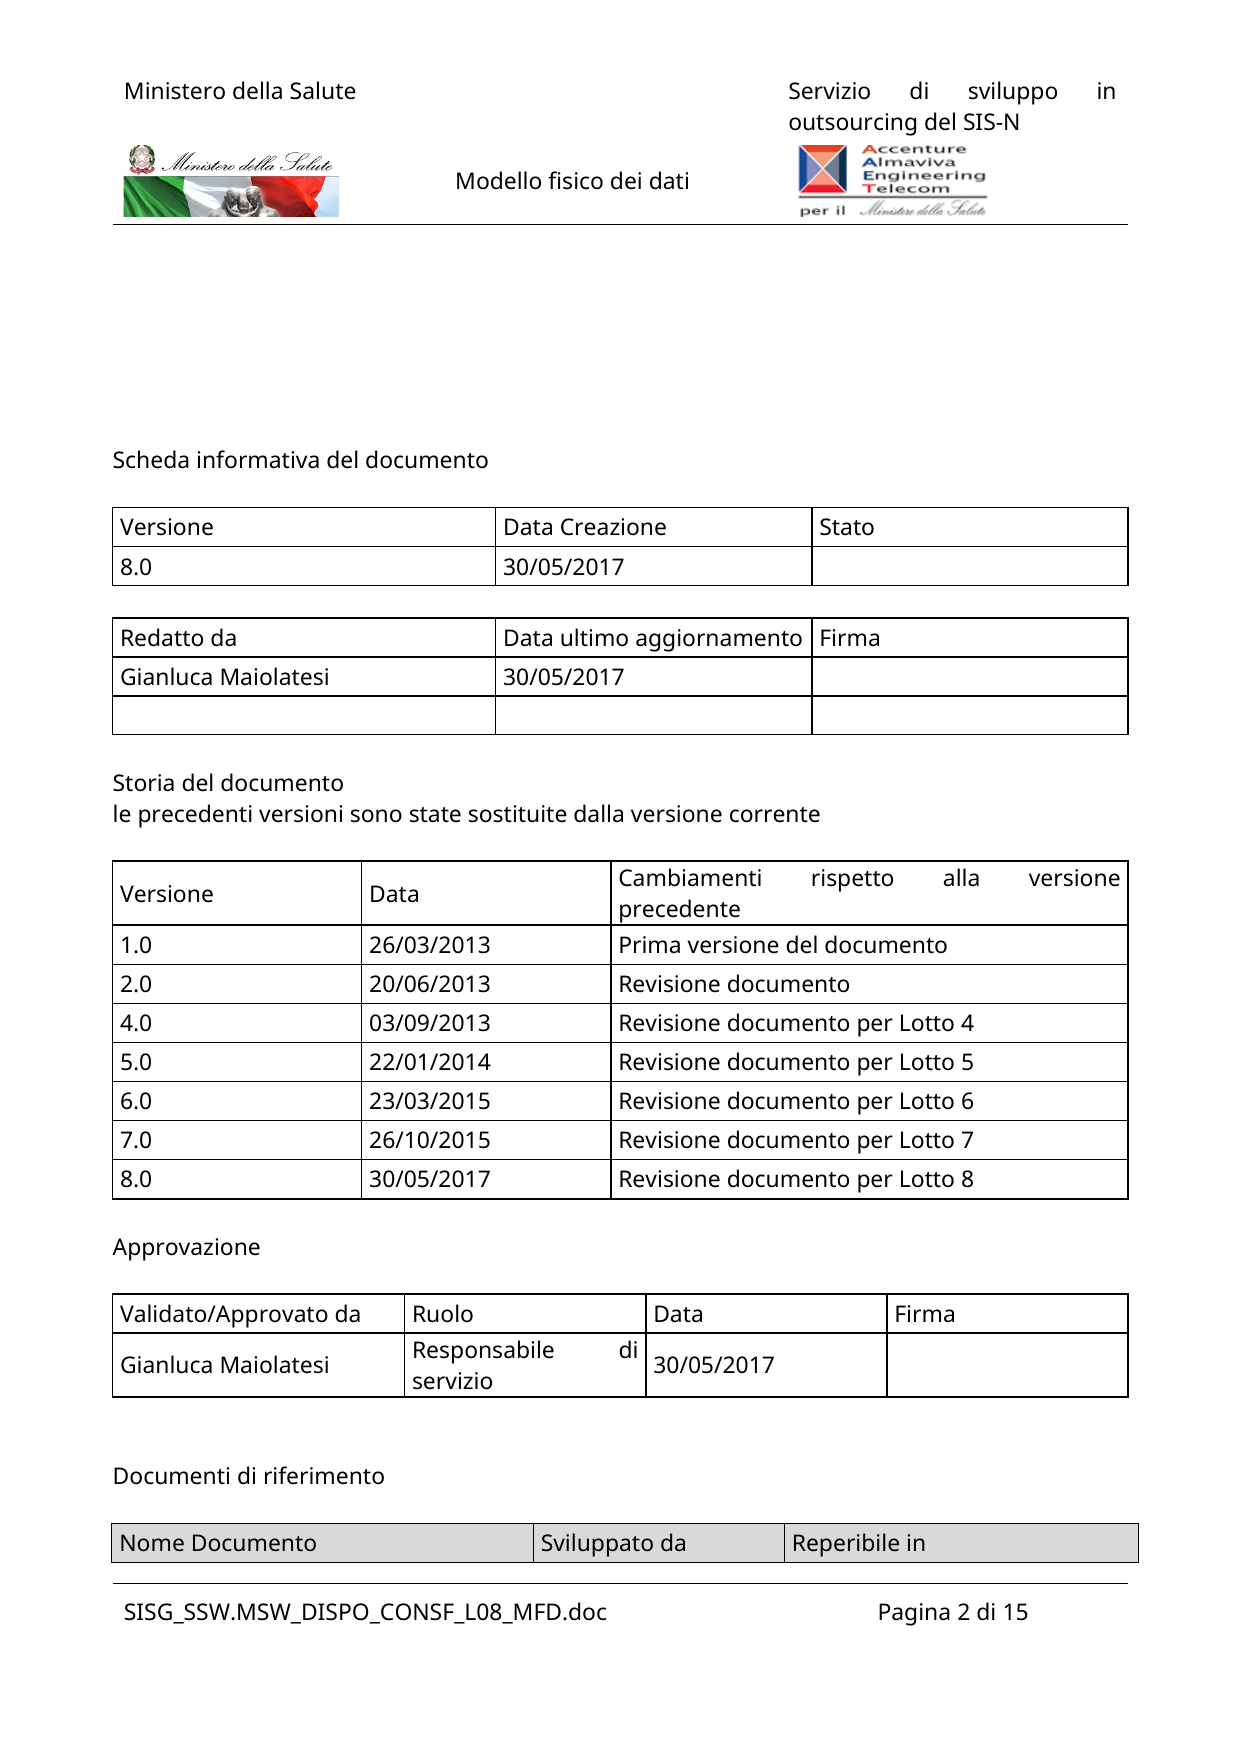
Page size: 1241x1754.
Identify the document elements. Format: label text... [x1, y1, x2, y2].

table_cell 5.0 [113, 1043, 361, 1081]
table_header Data Creazione [496, 508, 811, 546]
table_header Redatto da [113, 619, 495, 656]
table_header Firma [888, 1295, 1127, 1332]
table_cell 8.0 [113, 547, 495, 585]
table_cell 1.0 [113, 926, 361, 963]
table_cell [813, 697, 1127, 734]
table_cell 30/05/2017 [362, 1160, 610, 1198]
table_cell 26/10/2015 [362, 1121, 610, 1159]
text Approvazione [112, 1231, 1128, 1262]
table_header Reperibile in [785, 1524, 1138, 1562]
table_cell [888, 1334, 1127, 1396]
table_header Versione [113, 508, 495, 546]
table_cell 6.0 [113, 1082, 361, 1120]
table_cell Gianluca Maiolatesi [113, 1334, 404, 1396]
text Scheda informativa del documento [112, 444, 1128, 475]
table_cell 23/03/2015 [362, 1082, 610, 1120]
table_header Firma [813, 619, 1127, 656]
table_header Validato/Approvato da [113, 1295, 404, 1332]
table_header Data ultimo aggiornamento [496, 619, 811, 656]
table_cell 26/03/2013 [362, 926, 610, 963]
table_cell Prima versione del documento [612, 926, 1127, 963]
text Storia del documento [112, 767, 1128, 798]
table_cell Revisione documento per Lotto 4 [612, 1004, 1127, 1042]
table_cell 22/01/2014 [362, 1043, 610, 1081]
table_cell Revisione documento per Lotto 7 [612, 1121, 1127, 1159]
table_header Nome Documento [112, 1524, 533, 1562]
table_header Sviluppato da [534, 1524, 784, 1562]
table_header Cambiamenti rispetto alla versione precedente [612, 862, 1127, 924]
table_cell Responsabile di servizio [405, 1334, 645, 1396]
table_cell Revisione documento per Lotto 5 [612, 1043, 1127, 1081]
text Documenti di riferimento [112, 1460, 1128, 1492]
table_cell Revisione documento per Lotto 8 [612, 1160, 1127, 1198]
table_cell Gianluca Maiolatesi [113, 658, 495, 695]
table_cell 03/09/2013 [362, 1004, 610, 1042]
table_cell 30/05/2017 [647, 1334, 886, 1396]
table_cell 7.0 [113, 1121, 361, 1159]
table_cell 2.0 [113, 965, 361, 1002]
table_cell 30/05/2017 [496, 658, 811, 695]
table_cell [113, 697, 495, 734]
table_header Data [362, 862, 610, 924]
table_cell 8.0 [113, 1160, 361, 1198]
text le precedenti versioni sono state sostituite dalla versione corrente [112, 798, 1128, 829]
table_header Data [647, 1295, 886, 1332]
table_cell Revisione documento per Lotto 6 [612, 1082, 1127, 1120]
table_cell [496, 697, 811, 734]
table_header Ruolo [405, 1295, 645, 1332]
table_cell [813, 547, 1127, 585]
table_cell 30/05/2017 [496, 547, 811, 585]
table_header Stato [813, 508, 1127, 546]
table_cell [813, 658, 1127, 695]
table_cell 20/06/2013 [362, 965, 610, 1002]
table_cell Revisione documento [612, 965, 1127, 1002]
table_header Versione [113, 862, 361, 924]
table_cell 4.0 [113, 1004, 361, 1042]
